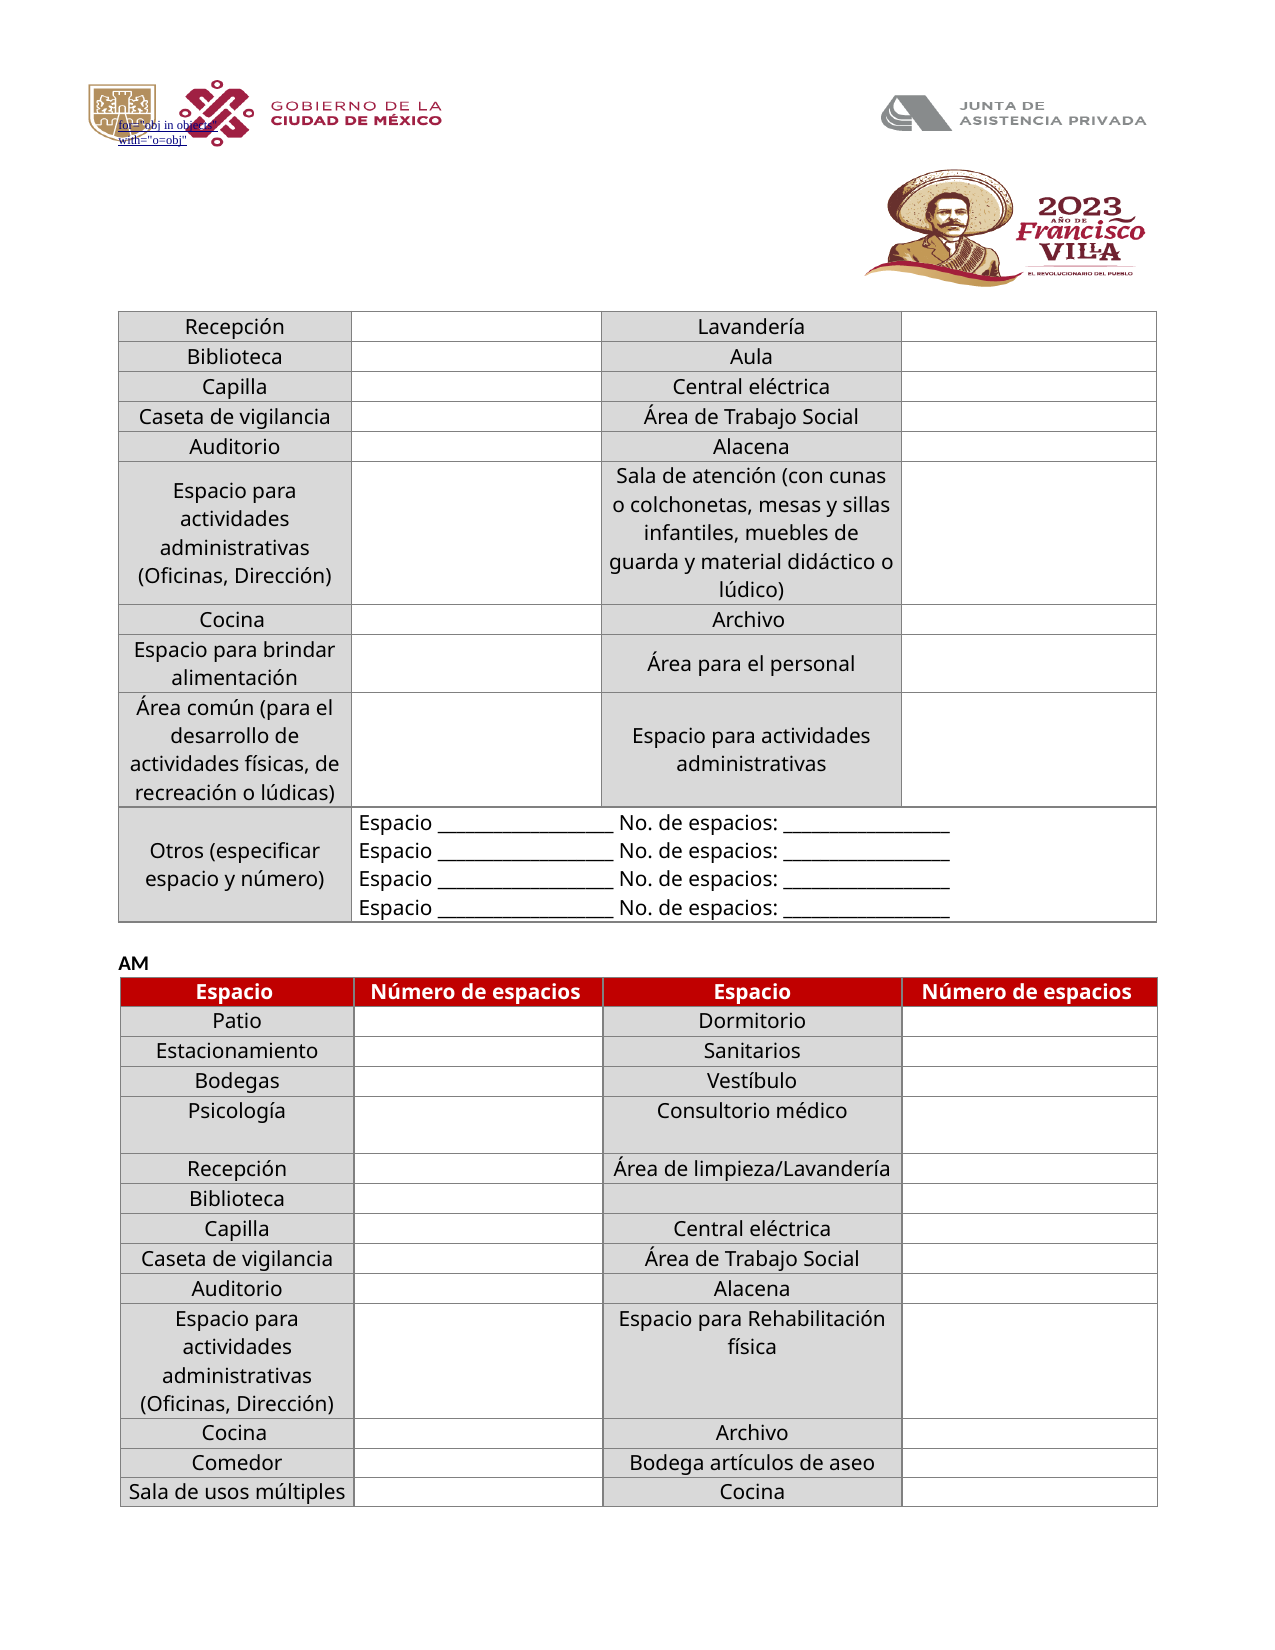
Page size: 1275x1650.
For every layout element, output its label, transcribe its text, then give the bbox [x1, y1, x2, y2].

table_cell Consultorio médico [604, 1097, 901, 1153]
table_cell Central eléctrica [604, 1214, 901, 1243]
table_cell Otros (especificar espacio y número) [119, 808, 351, 921]
table_cell [355, 1154, 602, 1183]
table_cell Caseta de vigilancia [119, 402, 351, 431]
table_cell [903, 1037, 1157, 1066]
table_cell [352, 372, 601, 401]
table_cell Caseta de vigilancia [121, 1244, 353, 1273]
table_cell [903, 1097, 1157, 1153]
table_cell [604, 1184, 901, 1213]
table_cell [352, 342, 601, 371]
table_cell Bodega artículos de aseo [604, 1449, 901, 1477]
table_cell Espacio para Rehabilitación física [604, 1304, 901, 1418]
table_cell Estacionamiento [121, 1037, 353, 1066]
table_cell Cocina [604, 1478, 901, 1506]
table_cell [355, 1304, 602, 1418]
table_header Número de espacios [903, 978, 1157, 1006]
table_cell [355, 1037, 602, 1066]
table_cell [355, 1007, 602, 1036]
table_cell Alacena [604, 1274, 901, 1303]
table_cell Área de Trabajo Social [604, 1244, 901, 1273]
table_cell Espacio para brindar alimentación [119, 635, 351, 692]
table_cell Sanitarios [604, 1037, 901, 1066]
table_cell Espacio ___________________ No. de espacios: __________________ Espacio ___________________ No. de espacios: __________________ Espacio ___________________ No. de espacios: __________________ Espacio ___________________ No. de espacios: __________________ [352, 808, 1156, 921]
table_cell [903, 1214, 1157, 1243]
table_cell [903, 1274, 1157, 1303]
table_cell [355, 1274, 602, 1303]
table_cell [903, 1184, 1157, 1213]
table_cell Área de Trabajo Social [602, 402, 901, 431]
table_cell [903, 1067, 1157, 1096]
table_cell [902, 312, 1156, 341]
table_cell Espacio para actividades administrativas (Oficinas, Dirección) [119, 462, 351, 604]
table_cell [352, 693, 601, 806]
table_cell [355, 1419, 602, 1448]
table_cell Recepción [119, 312, 351, 341]
table_cell Vestíbulo [604, 1067, 901, 1096]
table_cell Sala de atención (con cunas o colchonetas, mesas y sillas infantiles, muebles de guarda y material didáctico o lúdico) [602, 462, 901, 604]
table_cell Área de limpieza/Lavandería [604, 1154, 901, 1183]
table_cell Biblioteca [121, 1184, 353, 1213]
table_cell Espacio para actividades administrativas [602, 693, 901, 806]
table_cell [355, 1097, 602, 1153]
table_cell [902, 635, 1156, 692]
table_cell Capilla [121, 1214, 353, 1243]
text AM [118, 950, 1157, 975]
table_cell [902, 605, 1156, 634]
table_cell Archivo [604, 1419, 901, 1448]
table_cell [352, 462, 601, 604]
table_cell Patio [121, 1007, 353, 1036]
table_cell Sala de usos múltiples [121, 1478, 353, 1506]
table_cell Recepción [121, 1154, 353, 1183]
table_cell [355, 1067, 602, 1096]
table_cell Central eléctrica [602, 372, 901, 401]
table_cell Capilla [119, 372, 351, 401]
table_cell [903, 1244, 1157, 1273]
table_cell Área común (para el desarrollo de actividades físicas, de recreación o lúdicas) [119, 693, 351, 806]
table_cell Cocina [119, 605, 351, 634]
table_cell [903, 1478, 1157, 1506]
table_cell Biblioteca [119, 342, 351, 371]
table_cell [352, 312, 601, 341]
table_cell Psicología [121, 1097, 353, 1153]
table_cell [352, 635, 601, 692]
table_cell [903, 1304, 1157, 1418]
picture [0, 30, 1270, 291]
table_cell Comedor [121, 1449, 353, 1477]
table_cell Archivo [602, 605, 901, 634]
table_cell [903, 1419, 1157, 1448]
table_cell Auditorio [119, 432, 351, 461]
table_cell Lavandería [602, 312, 901, 341]
table_cell [903, 1154, 1157, 1183]
table_cell [903, 1007, 1157, 1036]
table_cell [902, 402, 1156, 431]
table_cell Bodegas [121, 1067, 353, 1096]
table_cell [902, 693, 1156, 806]
table_header Espacio [121, 978, 353, 1006]
table_cell Aula [602, 342, 901, 371]
table_cell [355, 1244, 602, 1273]
table_cell [355, 1184, 602, 1213]
table_cell Auditorio [121, 1274, 353, 1303]
table_cell Dormitorio [604, 1007, 901, 1036]
table_cell Cocina [121, 1419, 353, 1448]
table_cell [352, 432, 601, 461]
table_cell Espacio para actividades administrativas (Oficinas, Dirección) [121, 1304, 353, 1418]
table_cell [355, 1214, 602, 1243]
table_cell [902, 342, 1156, 371]
table_cell [355, 1449, 602, 1477]
table_cell [352, 605, 601, 634]
table_cell [352, 402, 601, 431]
table_cell [355, 1478, 602, 1506]
table_cell Alacena [602, 432, 901, 461]
table_cell [902, 432, 1156, 461]
table_cell Área para el personal [602, 635, 901, 692]
table_cell [903, 1449, 1157, 1477]
table_cell [902, 462, 1156, 604]
table_cell [902, 372, 1156, 401]
table_header Espacio [604, 978, 901, 1006]
table_header Número de espacios [355, 978, 602, 1006]
